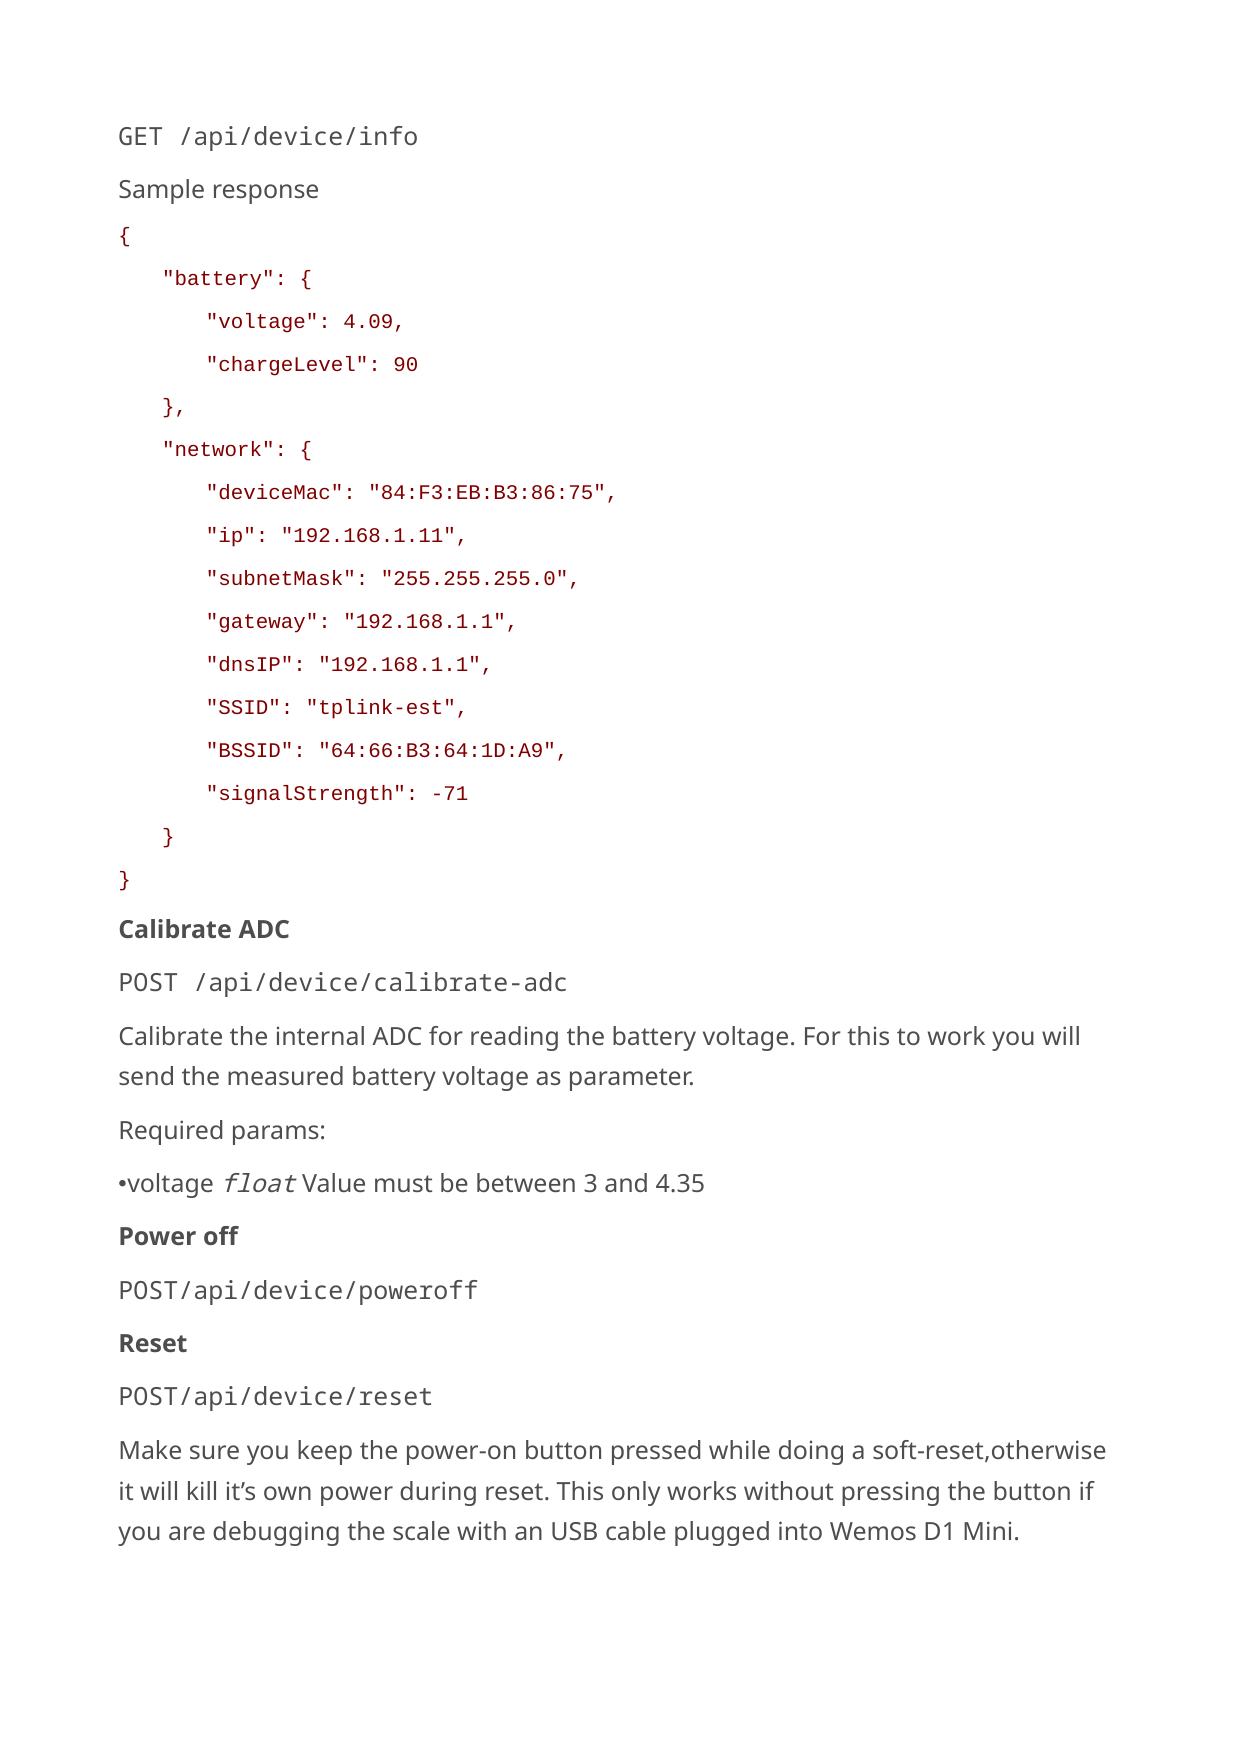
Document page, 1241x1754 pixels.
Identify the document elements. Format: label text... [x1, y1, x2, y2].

list voltage float Value must be between 3 and 4.35 [118, 1166, 1122, 1200]
text "network": { [118, 439, 1122, 463]
text "SSID": "tplink-est", [118, 697, 1122, 721]
text { [118, 225, 1122, 248]
text Required params: [118, 1112, 1122, 1146]
text "battery": { [118, 268, 1122, 291]
text "subnetMask": "255.255.255.0", [118, 568, 1122, 592]
text POST/api/device/poweroff [118, 1272, 1122, 1306]
text "voltage": 4.09, [118, 311, 1122, 334]
text POST/api/device/reset [118, 1379, 1122, 1413]
text "chargeLevel": 90 [118, 353, 1122, 377]
text Reset [118, 1326, 1122, 1360]
text Calibrate the internal ADC for reading the battery voltage. For this to work you will send the measured battery voltage as parameter. [118, 1018, 1122, 1093]
text POST /api/device/calibrate-adc [118, 965, 1122, 999]
text } [118, 868, 1122, 892]
text Power off [118, 1219, 1122, 1253]
text GET /api/device/info [118, 118, 1122, 152]
text "signalStrength": -71 [118, 783, 1122, 806]
text "gateway": "192.168.1.1", [118, 611, 1122, 635]
text } [118, 826, 1122, 849]
text }, [118, 396, 1122, 420]
text Make sure you keep the power-on button pressed while doing a soft-reset,otherwise it will kill it’s own power during reset. This only works without pressing the button if you are debugging the scale with an USB cable plugged into Wemos D1 Mini. [118, 1432, 1122, 1548]
text Sample response [118, 171, 1122, 206]
text "BSSID": "64:66:B3:64:1D:A9", [118, 740, 1122, 763]
text Calibrate ADC [118, 911, 1122, 946]
text "dnsIP": "192.168.1.1", [118, 654, 1122, 678]
text "ip": "192.168.1.11", [118, 525, 1122, 549]
text "deviceMac": "84:F3:EB:B3:86:75", [118, 482, 1122, 506]
